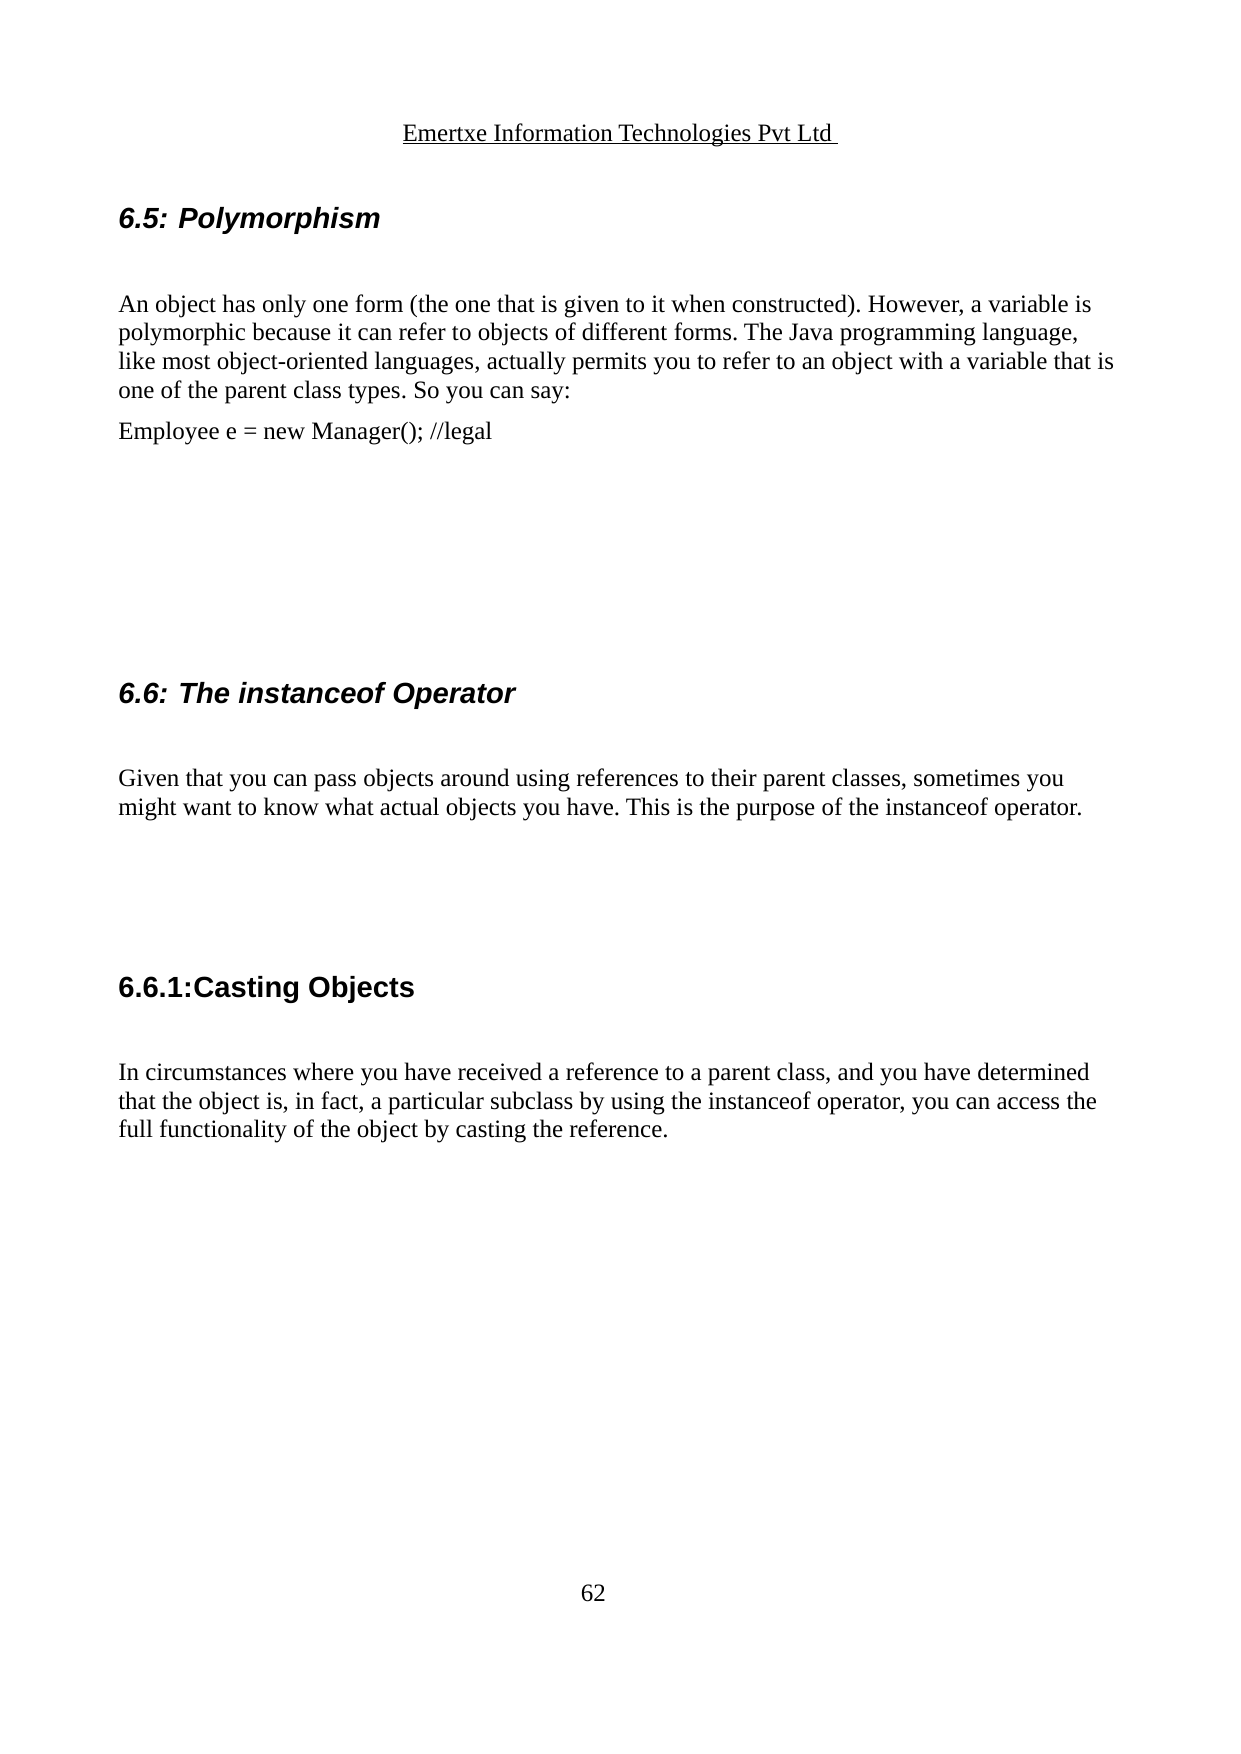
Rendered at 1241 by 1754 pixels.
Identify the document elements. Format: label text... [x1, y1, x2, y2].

text An object has only one form (the one that is given to it when constructed). However, a variable is polymorphic because it can refer to objects of different forms. The Java programming language, like most object-oriented languages, actually permits you to refer to an object with a variable that is one of the parent class types. So you can say: [118, 289, 1122, 404]
subtitle Casting Objects [118, 970, 1122, 1003]
text Given that you can pass objects around using references to their parent classes, sometimes you might want to know what actual objects you have. This is the purpose of the instanceof operator. [118, 763, 1122, 821]
subtitle The instanceof Operator [118, 676, 1122, 710]
text In circumstances where you have received a reference to a parent class, and you have determined that the object is, in fact, a particular subclass by using the instanceof operator, you can access the full functionality of the object by casting the reference. [118, 1057, 1122, 1143]
text Employee e = new Manager(); //legal [118, 416, 1122, 445]
subtitle Polymorphism [118, 201, 1122, 235]
